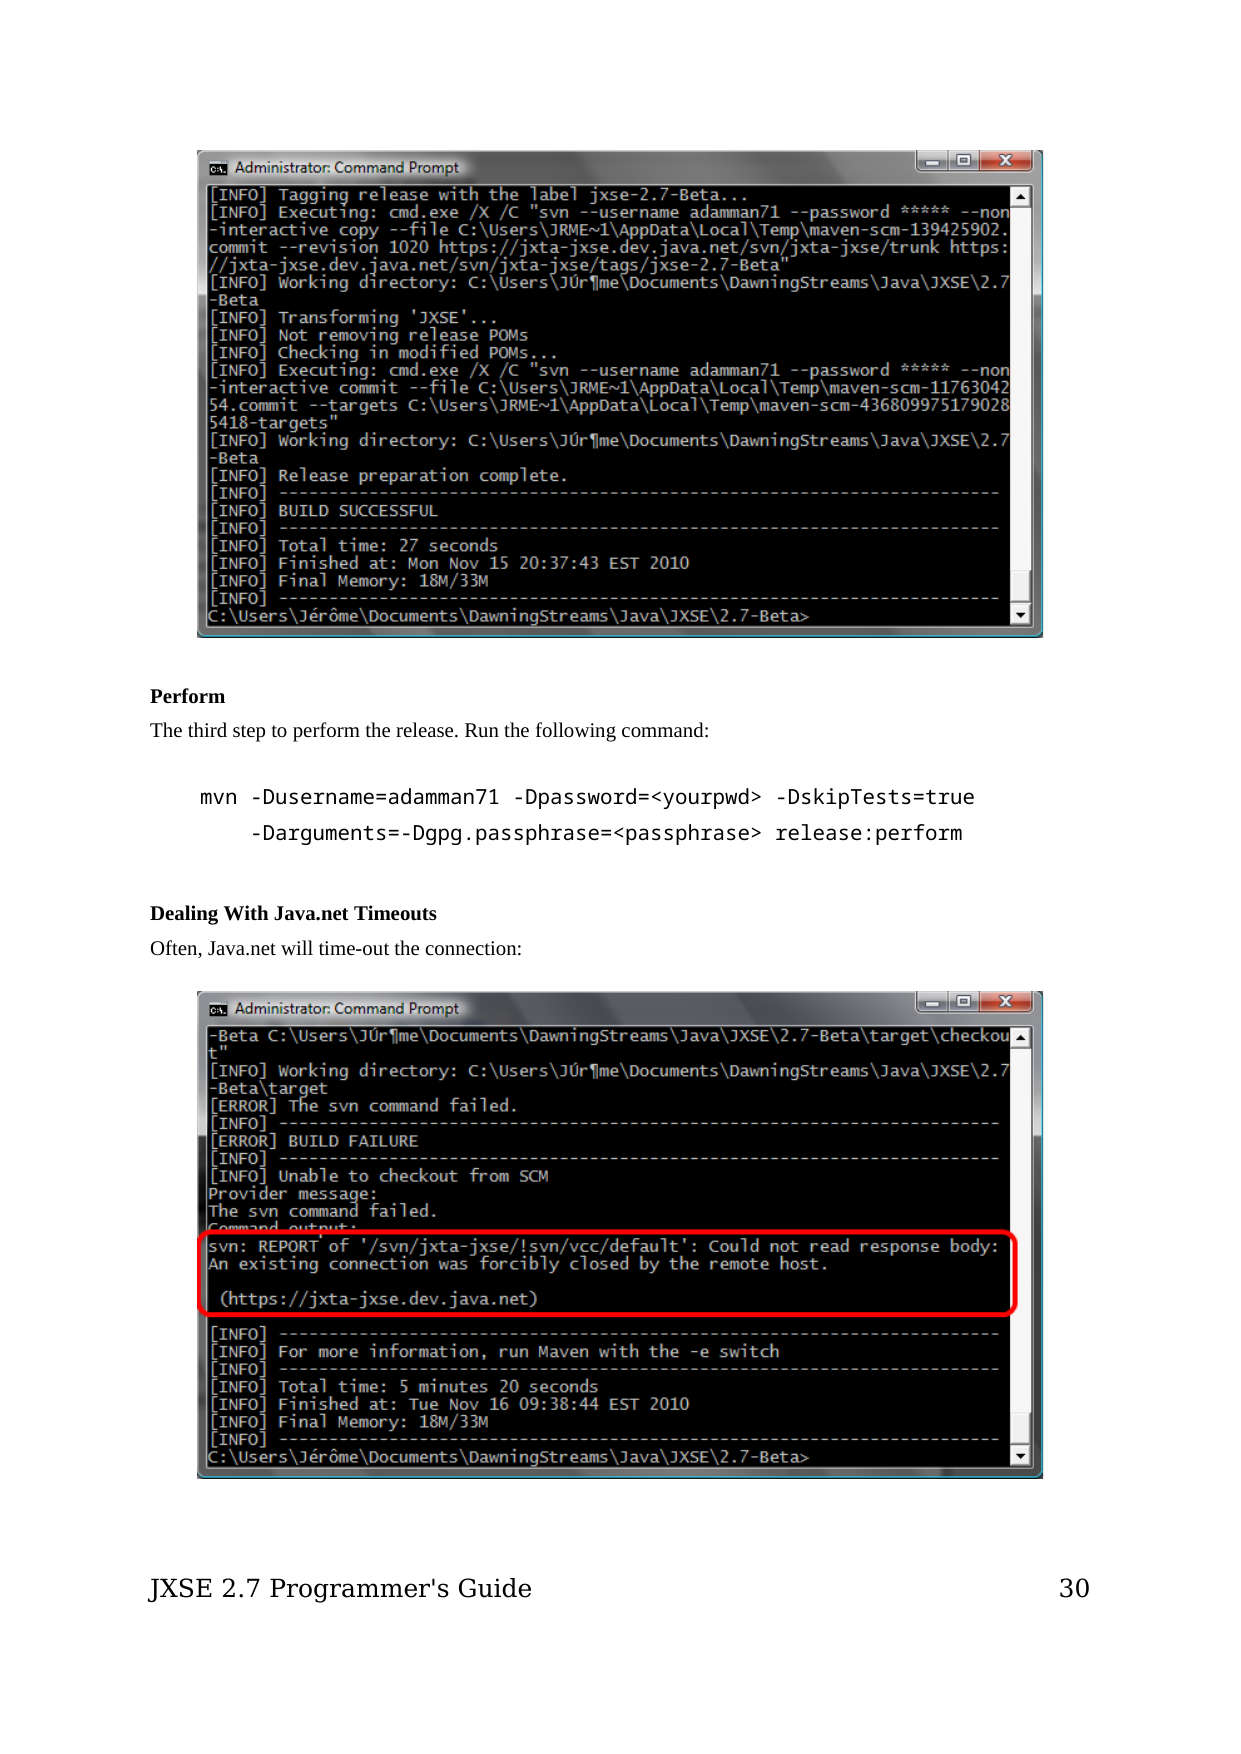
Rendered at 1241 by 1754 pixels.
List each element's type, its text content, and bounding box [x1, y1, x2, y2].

text Often, Java.net will time-out the connection: [150, 937, 1090, 959]
text mvn -Dusername=adamman71 -Dpassword=<yourpwd> -DskipTests=true [150, 782, 1090, 810]
text The third step to perform the release. Run the following command: [150, 719, 1090, 742]
text -Darguments=-Dgpg.passphrase=<passphrase> release:perform [150, 818, 1090, 847]
picture [197, 150, 1044, 638]
picture [197, 991, 1044, 1479]
text Perform [150, 684, 1090, 707]
text Dealing With Java.net Timeouts [150, 902, 1090, 925]
